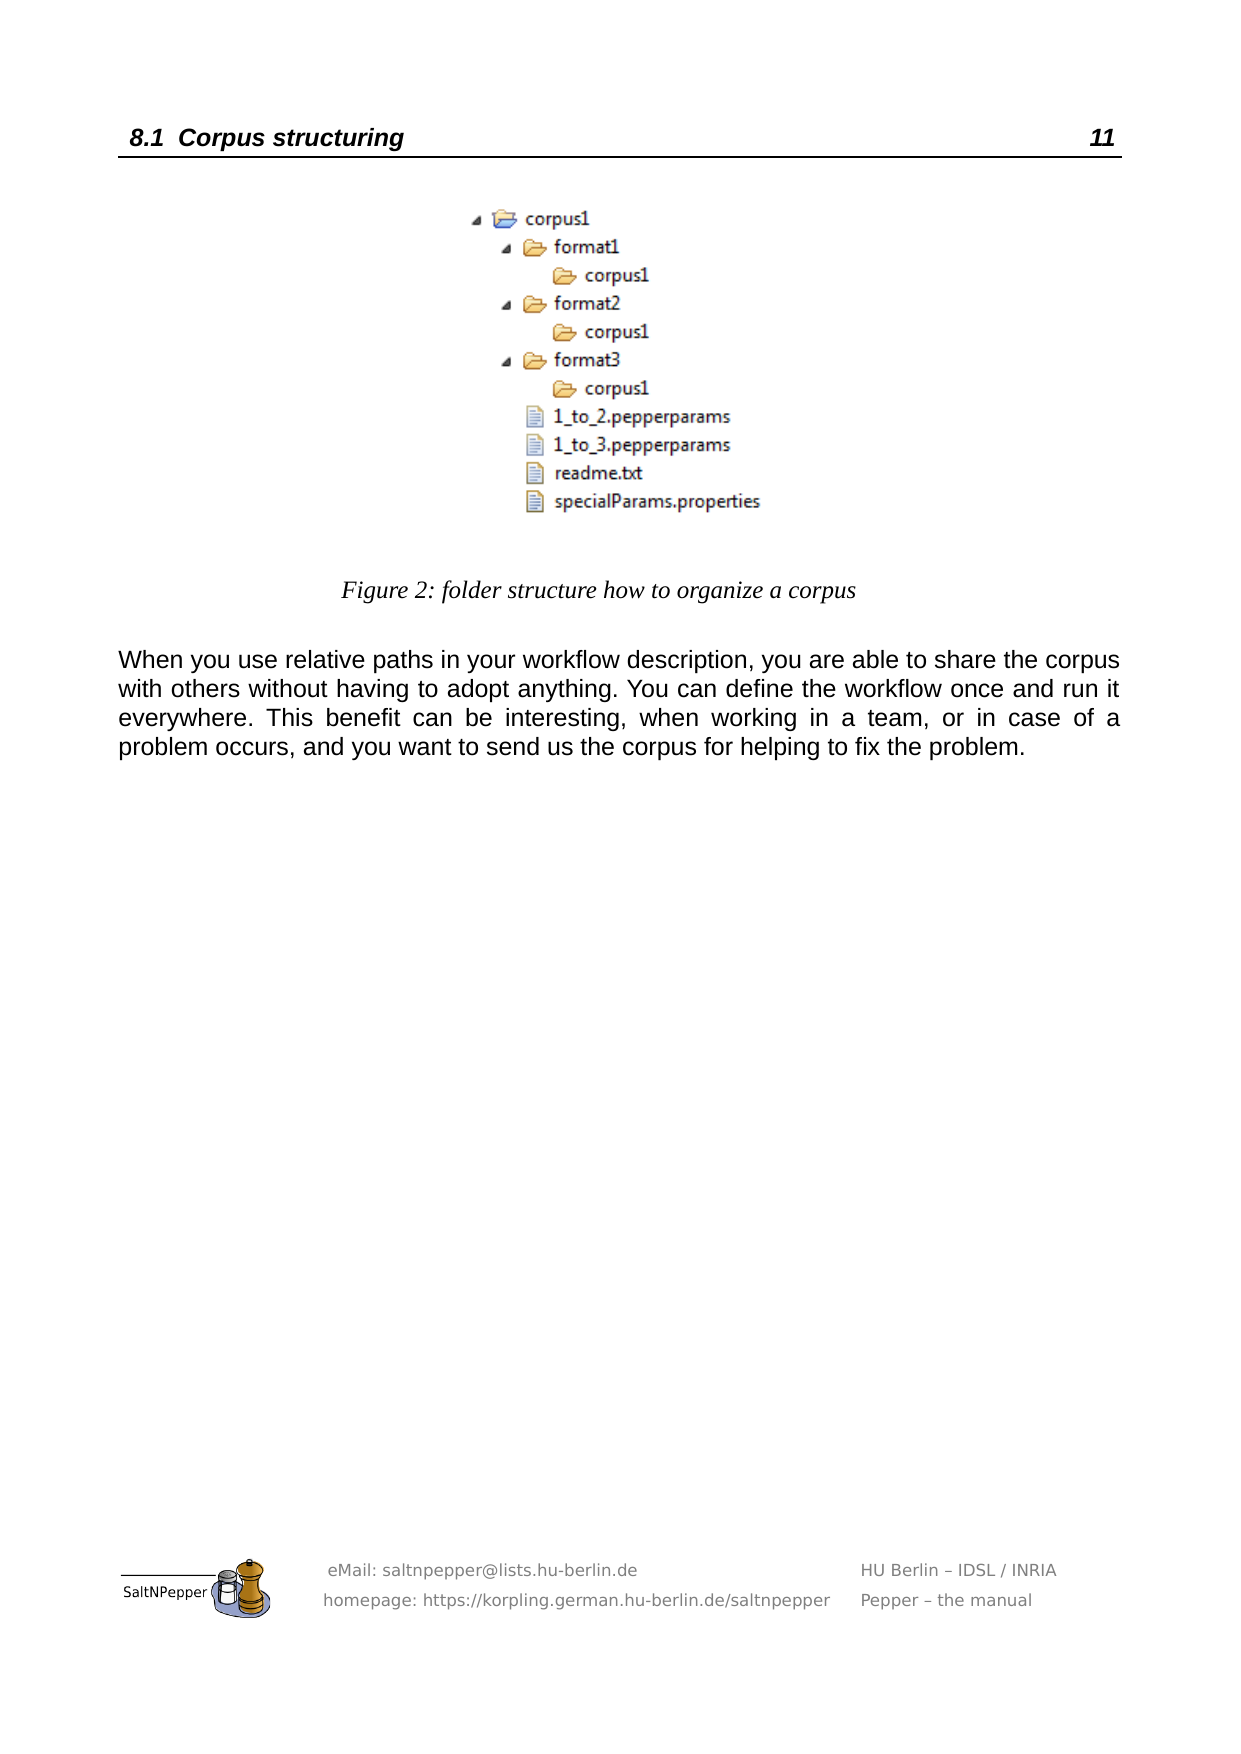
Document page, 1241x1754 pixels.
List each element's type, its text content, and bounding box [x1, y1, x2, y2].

picture [464, 209, 776, 522]
text Figure 2: folder structure how to organize a corpus [341, 575, 899, 604]
picture [120, 1558, 270, 1618]
text When you use relative paths in your workflow description, you are able to share the corpus with others without having to adopt anything. You can define the workflow once and run it everywhere. This benefit can be interesting, when working in a team, or in case of a problem occurs, and you want to send us the corpus for helping to fix the problem. [118, 645, 1122, 760]
